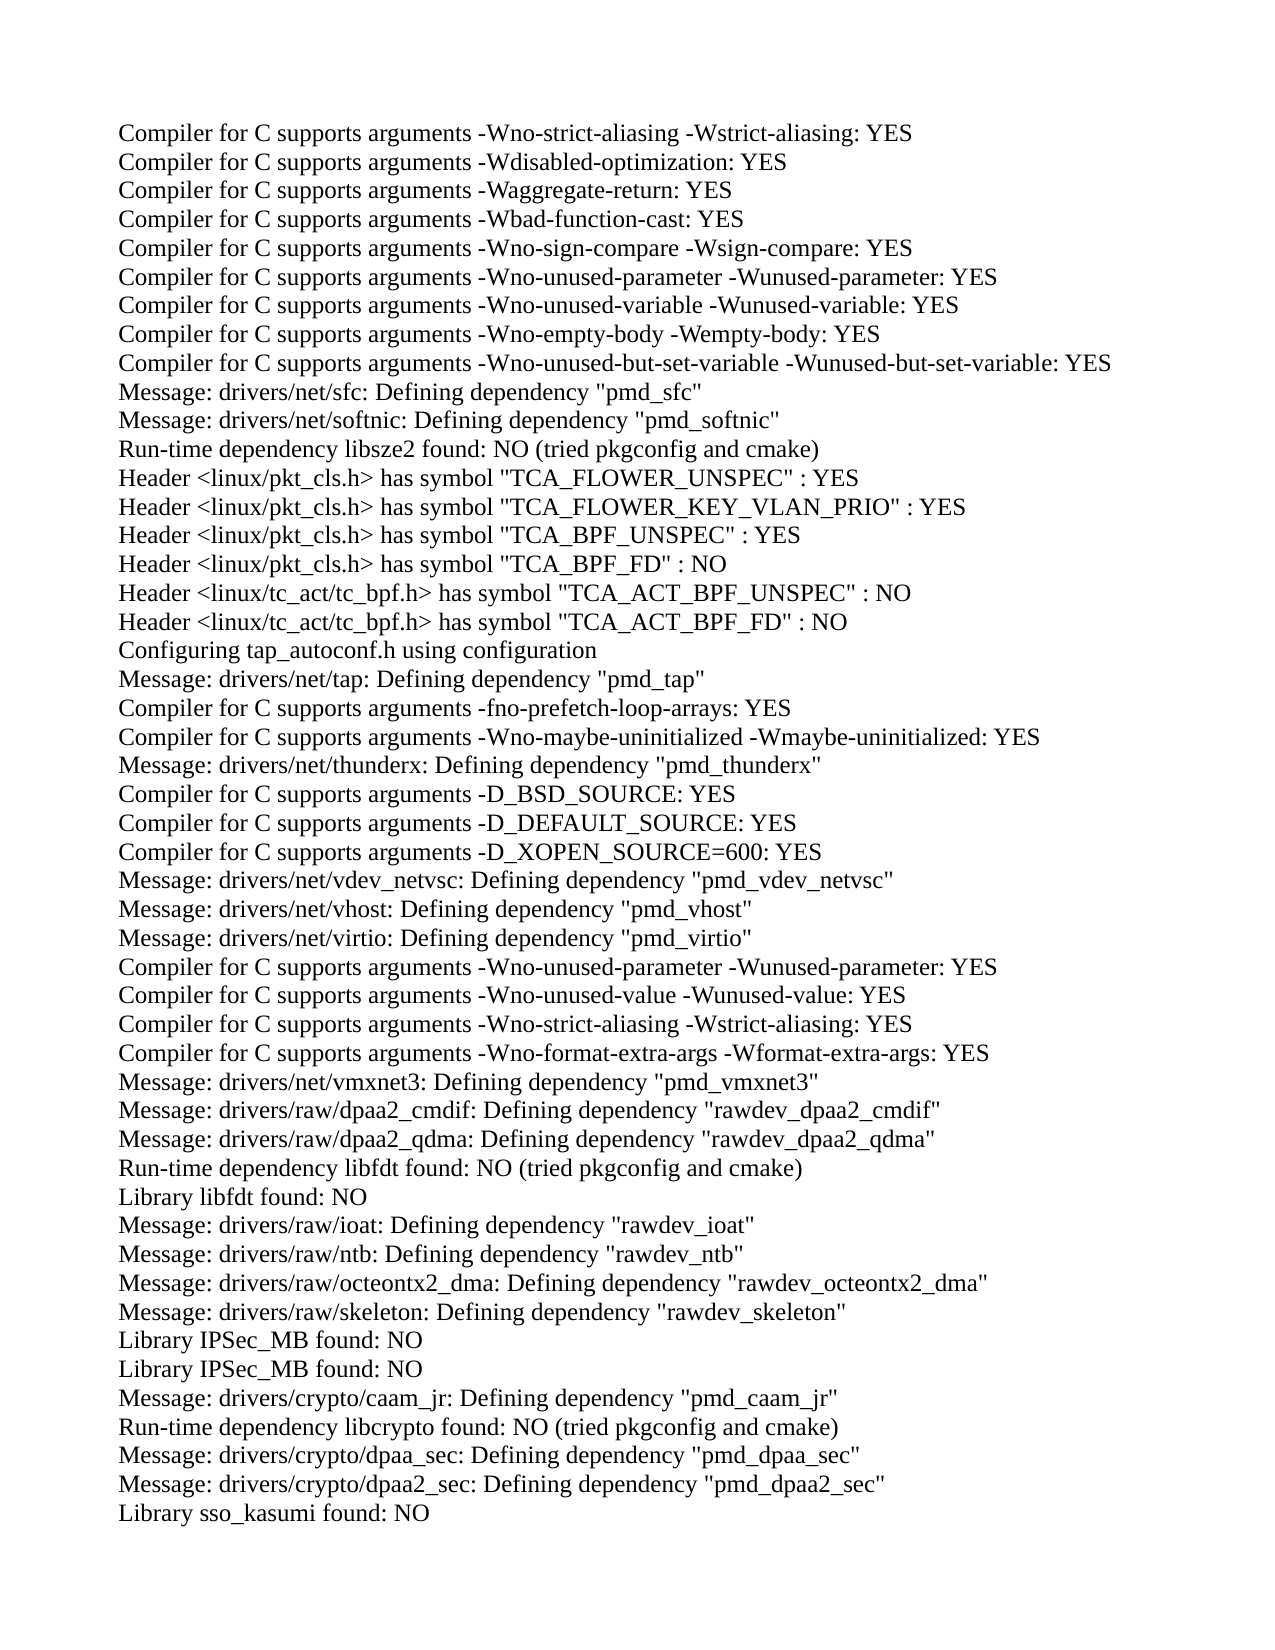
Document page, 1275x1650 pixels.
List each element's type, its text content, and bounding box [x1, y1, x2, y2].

text Message: drivers/raw/dpaa2_cmdif: Defining dependency "rawdev_dpaa2_cmdif" [118, 1096, 1157, 1124]
text Compiler for C supports arguments -Wno-unused-variable -Wunused-variable: YES [118, 291, 1157, 319]
text Compiler for C supports arguments -Wno-unused-but-set-variable -Wunused-but-set-variable: YES [118, 348, 1157, 377]
text Header <linux/pkt_cls.h> has symbol "TCA_BPF_FD" : NO [118, 549, 1157, 578]
text Run-time dependency libsze2 found: NO (tried pkgconfig and cmake) [118, 434, 1157, 463]
text Message: drivers/net/virtio: Defining dependency "pmd_virtio" [118, 923, 1157, 952]
text Message: drivers/raw/ntb: Defining dependency "rawdev_ntb" [118, 1239, 1157, 1268]
text Message: drivers/crypto/caam_jr: Defining dependency "pmd_caam_jr" [118, 1383, 1157, 1412]
text Message: drivers/raw/skeleton: Defining dependency "rawdev_skeleton" [118, 1297, 1157, 1326]
text Compiler for C supports arguments -Wbad-function-cast: YES [118, 204, 1157, 233]
text Message: drivers/raw/ioat: Defining dependency "rawdev_ioat" [118, 1211, 1157, 1239]
text Compiler for C supports arguments -Wno-unused-parameter -Wunused-parameter: YES [118, 952, 1157, 981]
text Message: drivers/crypto/dpaa_sec: Defining dependency "pmd_dpaa_sec" [118, 1441, 1157, 1469]
text Header <linux/pkt_cls.h> has symbol "TCA_FLOWER_UNSPEC" : YES [118, 463, 1157, 492]
text Compiler for C supports arguments -Wno-empty-body -Wempty-body: YES [118, 319, 1157, 348]
text Compiler for C supports arguments -fno-prefetch-loop-arrays: YES [118, 693, 1157, 722]
text Compiler for C supports arguments -D_BSD_SOURCE: YES [118, 779, 1157, 808]
text Message: drivers/raw/octeontx2_dma: Defining dependency "rawdev_octeontx2_dma" [118, 1268, 1157, 1297]
text Message: drivers/net/thunderx: Defining dependency "pmd_thunderx" [118, 751, 1157, 779]
text Message: drivers/crypto/dpaa2_sec: Defining dependency "pmd_dpaa2_sec" [118, 1469, 1157, 1498]
text Compiler for C supports arguments -Wno-maybe-uninitialized -Wmaybe-uninitialized: YES [118, 722, 1157, 751]
text Compiler for C supports arguments -D_XOPEN_SOURCE=600: YES [118, 837, 1157, 866]
text Header <linux/tc_act/tc_bpf.h> has symbol "TCA_ACT_BPF_UNSPEC" : NO [118, 578, 1157, 607]
text Compiler for C supports arguments -Wno-strict-aliasing -Wstrict-aliasing: YES [118, 118, 1157, 147]
text Compiler for C supports arguments -Waggregate-return: YES [118, 176, 1157, 204]
text Header <linux/tc_act/tc_bpf.h> has symbol "TCA_ACT_BPF_FD" : NO [118, 607, 1157, 636]
text Library sso_kasumi found: NO [118, 1498, 1157, 1527]
text Configuring tap_autoconf.h using configuration [118, 636, 1157, 664]
text Compiler for C supports arguments -Wdisabled-optimization: YES [118, 147, 1157, 176]
text Compiler for C supports arguments -Wno-sign-compare -Wsign-compare: YES [118, 233, 1157, 262]
text Message: drivers/net/sfc: Defining dependency "pmd_sfc" [118, 377, 1157, 406]
text Message: drivers/net/vmxnet3: Defining dependency "pmd_vmxnet3" [118, 1067, 1157, 1096]
text Run-time dependency libfdt found: NO (tried pkgconfig and cmake) [118, 1153, 1157, 1182]
text Compiler for C supports arguments -D_DEFAULT_SOURCE: YES [118, 808, 1157, 837]
text Compiler for C supports arguments -Wno-unused-parameter -Wunused-parameter: YES [118, 262, 1157, 291]
text Header <linux/pkt_cls.h> has symbol "TCA_FLOWER_KEY_VLAN_PRIO" : YES [118, 492, 1157, 521]
text Message: drivers/net/vdev_netvsc: Defining dependency "pmd_vdev_netvsc" [118, 866, 1157, 894]
text Message: drivers/net/tap: Defining dependency "pmd_tap" [118, 664, 1157, 693]
text Library libfdt found: NO [118, 1182, 1157, 1211]
text Compiler for C supports arguments -Wno-format-extra-args -Wformat-extra-args: YES [118, 1038, 1157, 1067]
text Message: drivers/net/softnic: Defining dependency "pmd_softnic" [118, 406, 1157, 434]
text Header <linux/pkt_cls.h> has symbol "TCA_BPF_UNSPEC" : YES [118, 521, 1157, 549]
text Run-time dependency libcrypto found: NO (tried pkgconfig and cmake) [118, 1412, 1157, 1441]
text Message: drivers/net/vhost: Defining dependency "pmd_vhost" [118, 894, 1157, 923]
text Message: drivers/raw/dpaa2_qdma: Defining dependency "rawdev_dpaa2_qdma" [118, 1124, 1157, 1153]
text Compiler for C supports arguments -Wno-unused-value -Wunused-value: YES [118, 981, 1157, 1009]
text Library IPSec_MB found: NO [118, 1354, 1157, 1383]
text Library IPSec_MB found: NO [118, 1326, 1157, 1354]
text Compiler for C supports arguments -Wno-strict-aliasing -Wstrict-aliasing: YES [118, 1009, 1157, 1038]
